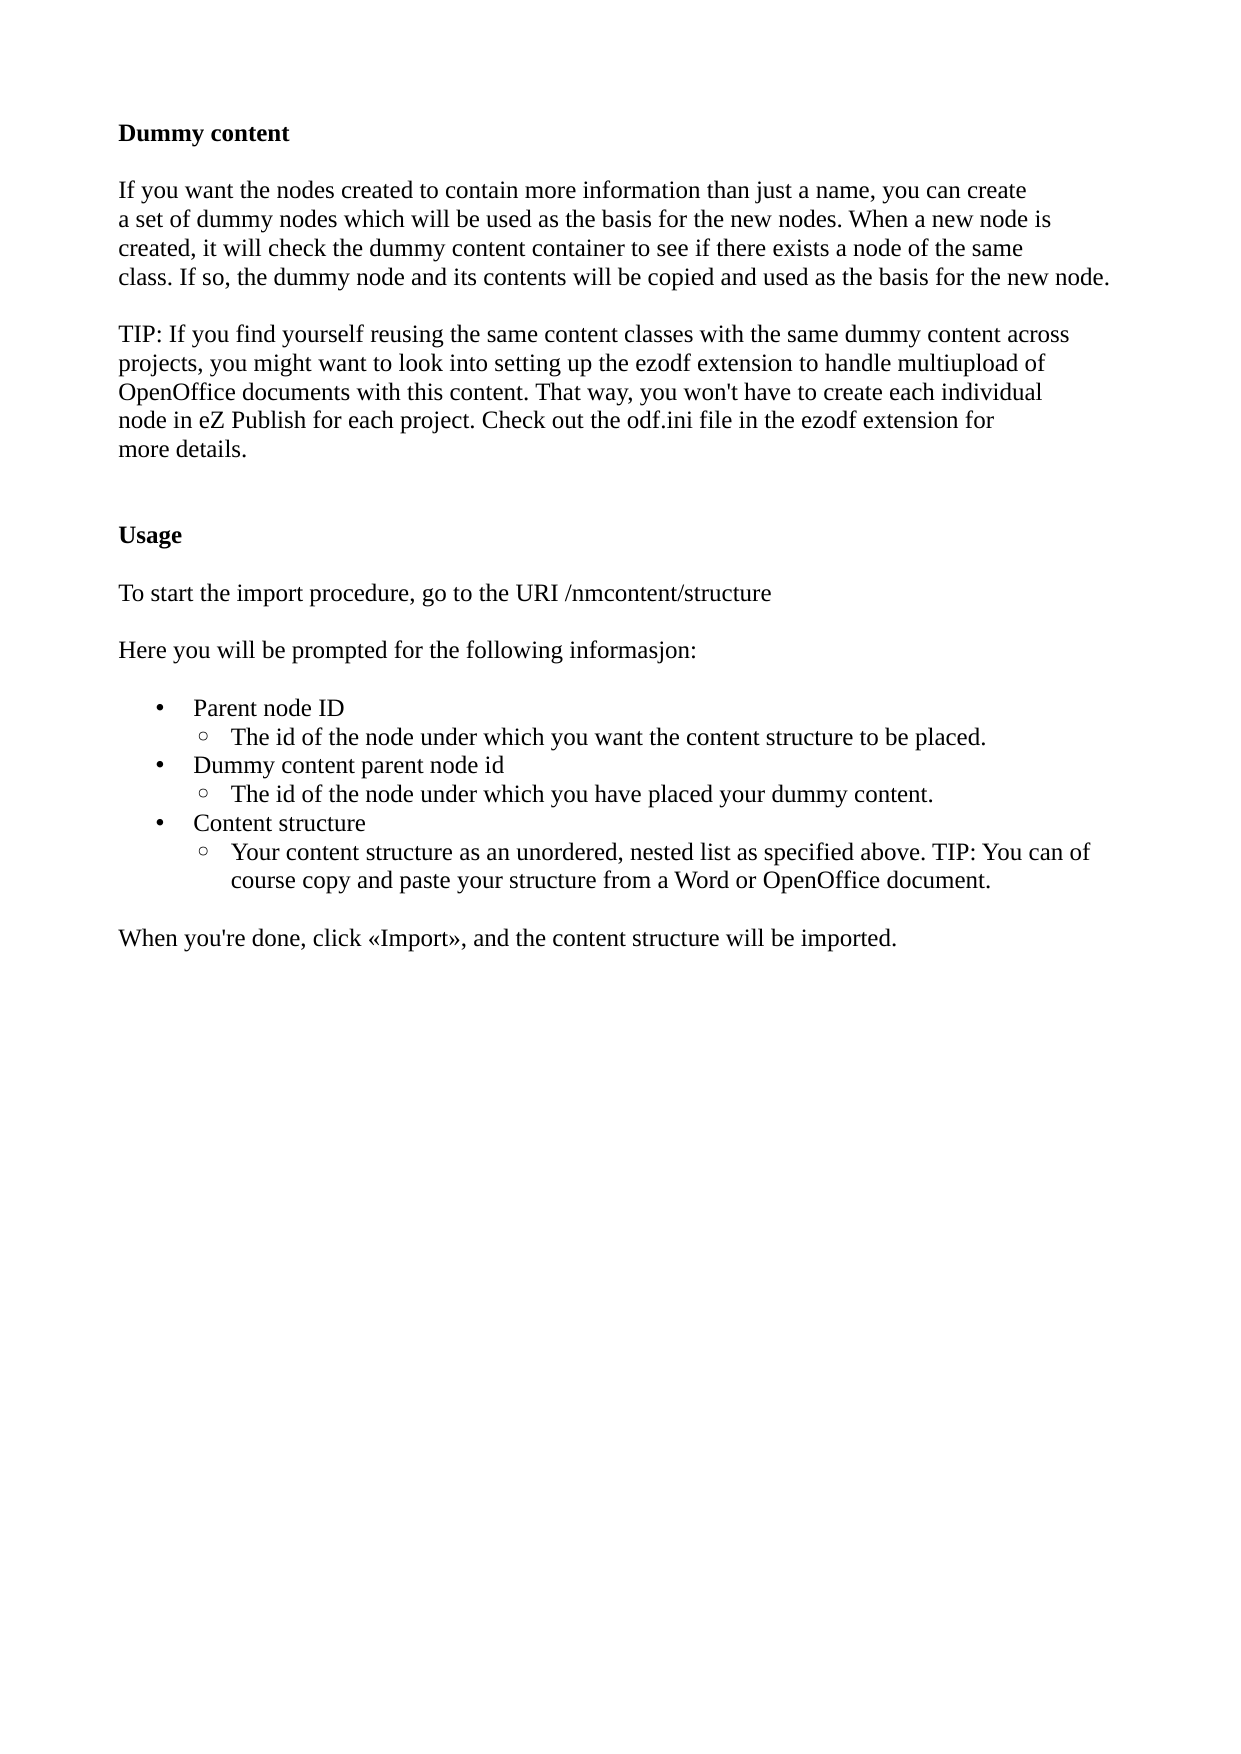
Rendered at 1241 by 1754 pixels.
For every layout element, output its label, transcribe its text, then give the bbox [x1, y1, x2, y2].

text OpenOffice documents with this content. That way, you won't have to create each individual [118, 377, 1122, 406]
text node in eZ Publish for each project. Check out the odf.ini file in the ezodf extension for [118, 406, 1122, 434]
list Your content structure as an unordered, nested list as specified above. TIP: You can of course copy and paste your structure from a Word or OpenOffice document. [193, 837, 1122, 894]
text To start the import procedure, go to the URI /nmcontent/structure [118, 578, 1122, 607]
text projects, you might want to look into setting up the ezodf extension to handle multiupload of [118, 348, 1122, 377]
list Dummy content parent node id [156, 751, 1122, 779]
text Here you will be prompted for the following informasjon: [118, 636, 1122, 664]
list Parent node ID [156, 693, 1122, 722]
text If you want the nodes created to contain more information than just a name, you can create [118, 176, 1122, 204]
text Usage [118, 521, 1122, 549]
list The id of the node under which you want the content structure to be placed. [193, 722, 1122, 751]
list The id of the node under which you have placed your dummy content. [193, 779, 1122, 808]
text TIP: If you find yourself reusing the same content classes with the same dummy content across [118, 319, 1122, 348]
text a set of dummy nodes which will be used as the basis for the new nodes. When a new node is [118, 204, 1122, 233]
text When you're done, click «Import», and the content structure will be imported. [118, 923, 1122, 952]
text class. If so, the dummy node and its contents will be copied and used as the basis for the new node. [118, 262, 1122, 291]
text more details. [118, 434, 1122, 463]
text created, it will check the dummy content container to see if there exists a node of the same [118, 233, 1122, 262]
text Dummy content [118, 118, 1122, 147]
list Content structure [156, 808, 1122, 837]
